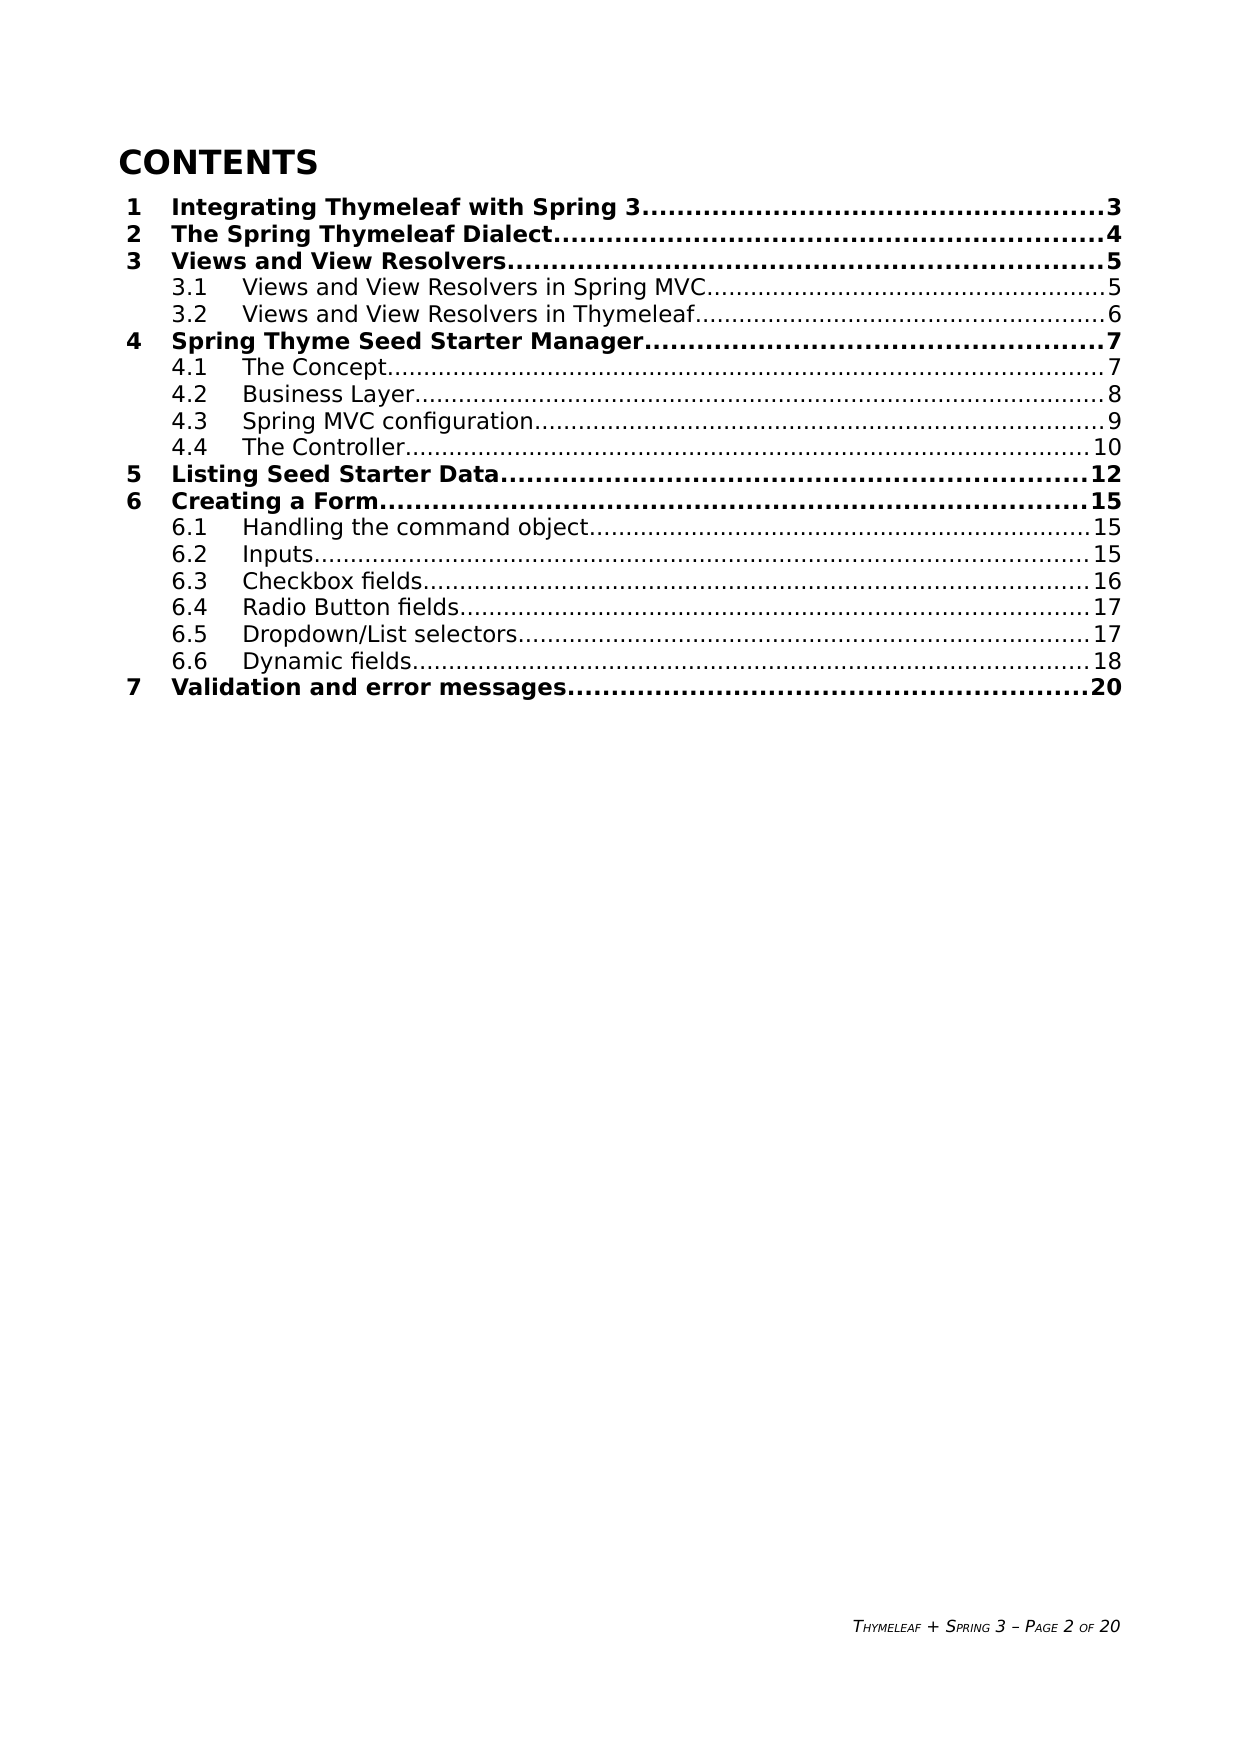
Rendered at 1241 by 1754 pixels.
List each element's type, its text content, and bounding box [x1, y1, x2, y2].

text 1 Integrating Thymeleaf with Spring 3 3 [118, 194, 1122, 221]
text 6.6 Dynamic fields 18 [171, 648, 1122, 674]
text 4.3 Spring MVC configuration 9 [171, 408, 1122, 434]
subtitle Contents [118, 143, 1122, 182]
text 4.1 The Concept 7 [171, 354, 1122, 381]
text 3.1 Views and View Resolvers in Spring MVC 5 [171, 274, 1122, 301]
text 6.4 Radio Button fields 17 [171, 594, 1122, 621]
text 2 The Spring Thymeleaf Dialect 4 [118, 221, 1122, 248]
text 6.2 Inputs 15 [171, 541, 1122, 568]
text 4 Spring Thyme Seed Starter Manager 7 [118, 328, 1122, 354]
text 6 Creating a Form 15 [118, 488, 1122, 514]
text 7 Validation and error messages 20 [118, 674, 1122, 701]
text 6.3 Checkbox fields 16 [171, 568, 1122, 594]
text 5 Listing Seed Starter Data 12 [118, 461, 1122, 488]
text 6.5 Dropdown/List selectors 17 [171, 621, 1122, 648]
text 3.2 Views and View Resolvers in Thymeleaf 6 [171, 301, 1122, 328]
text 3 Views and View Resolvers 5 [118, 248, 1122, 274]
text 6.1 Handling the command object 15 [171, 514, 1122, 541]
text 4.4 The Controller 10 [171, 434, 1122, 461]
text 4.2 Business Layer 8 [171, 381, 1122, 408]
